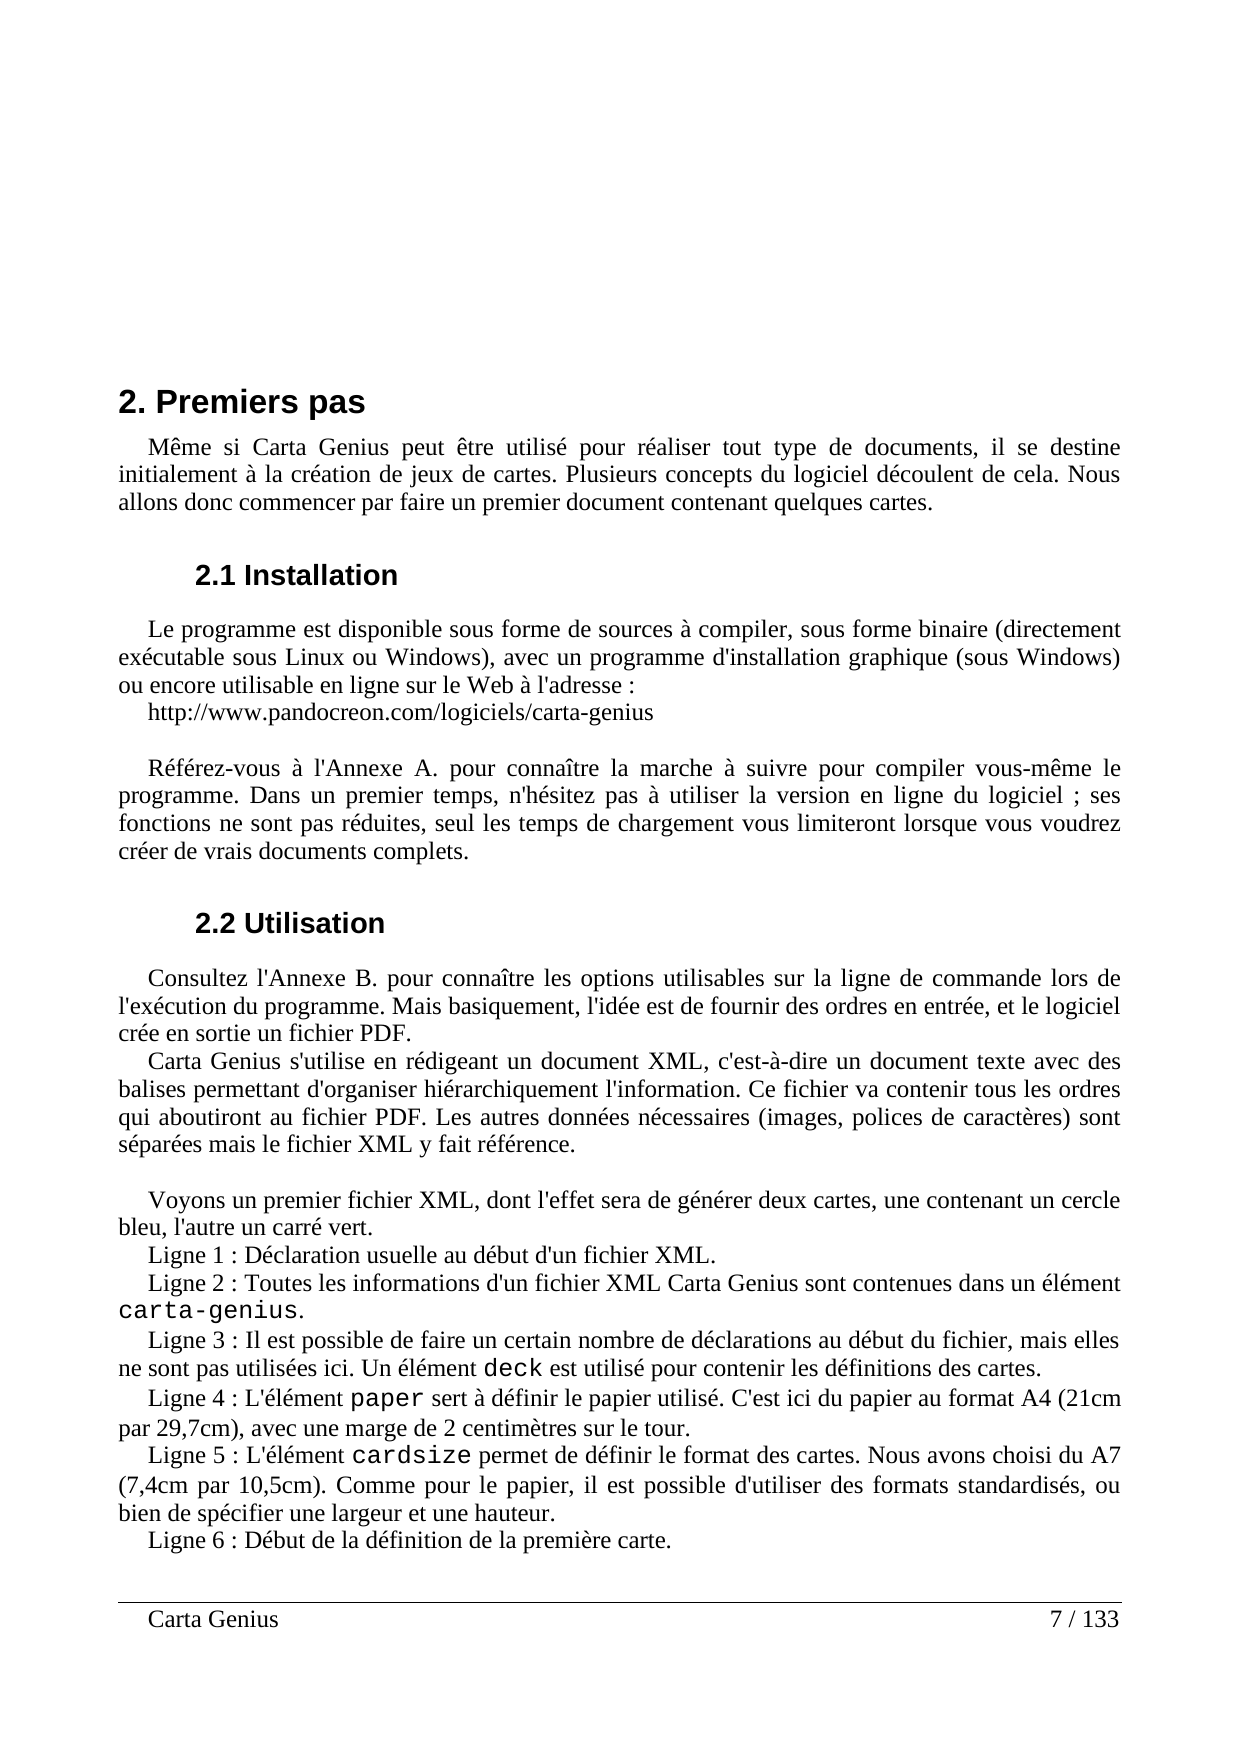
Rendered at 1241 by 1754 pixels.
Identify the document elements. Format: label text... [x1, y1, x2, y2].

text http://www.pandocreon.com/logiciels/carta-genius [118, 698, 1122, 726]
text Ligne 1 : Déclaration usuelle au début d'un fichier XML. [118, 1241, 1122, 1269]
subtitle Premiers pas [118, 383, 1122, 421]
text Consultez l'Annexe B. pour connaître les options utilisables sur la ligne de commande lors de l'exécution du programme. Mais basiquement, l'idée est de fournir des ordres en entrée, et le logiciel crée en sortie un fichier PDF. [118, 964, 1122, 1047]
text Voyons un premier fichier XML, dont l'effet sera de générer deux cartes, une contenant un cercle bleu, l'autre un carré vert. [118, 1186, 1122, 1241]
subtitle Installation [195, 558, 1122, 591]
text Carta Genius s'utilise en rédigeant un document XML, c'est-à-dire un document texte avec des balises permettant d'organiser hiérarchiquement l'information. Ce fichier va contenir tous les ordres qui aboutiront au fichier PDF. Les autres données nécessaires (images, polices de caractères) sont séparées mais le fichier XML y fait référence. [118, 1047, 1122, 1158]
text Référez-vous à l'Annexe A. pour connaître la marche à suivre pour compiler vous-même le programme. Dans un premier temps, n'hésitez pas à utiliser la version en ligne du logiciel ; ses fonctions ne sont pas réduites, seul les temps de chargement vous limiteront lorsque vous voudrez créer de vrais documents complets. [118, 754, 1122, 865]
text Le programme est disponible sous forme de sources à compiler, sous forme binaire (directement exécutable sous Linux ou Windows), avec un programme d'installation graphique (sous Windows) ou encore utilisable en ligne sur le Web à l'adresse : [118, 615, 1122, 698]
subtitle Utilisation [195, 907, 1122, 940]
text Ligne 5 : L'élément cardsize permet de définir le format des cartes. Nous avons choisi du A7 (7,4cm par 10,5cm). Comme pour le papier, il est possible d'utiliser des formats standardisés, ou bien de spécifier une largeur et une hauteur. [118, 1441, 1122, 1527]
text Ligne 4 : L'élément paper sert à définir le papier utilisé. C'est ici du papier au format A4 (21cm par 29,7cm), avec une marge de 2 centimètres sur le tour. [118, 1384, 1122, 1441]
text Même si Carta Genius peut être utilisé pour réaliser tout type de documents, il se destine initialement à la création de jeux de cartes. Plusieurs concepts du logiciel découlent de cela. Nous allons donc commencer par faire un premier document contenant quelques cartes. [118, 433, 1122, 516]
text Ligne 2 : Toutes les informations d'un fichier XML Carta Genius sont contenues dans un élément carta-genius. [118, 1269, 1122, 1326]
text Ligne 3 : Il est possible de faire un certain nombre de déclarations au début du fichier, mais elles ne sont pas utilisées ici. Un élément deck est utilisé pour contenir les définitions des cartes. [118, 1326, 1122, 1384]
text Ligne 6 : Début de la définition de la première carte. [118, 1527, 1122, 1554]
